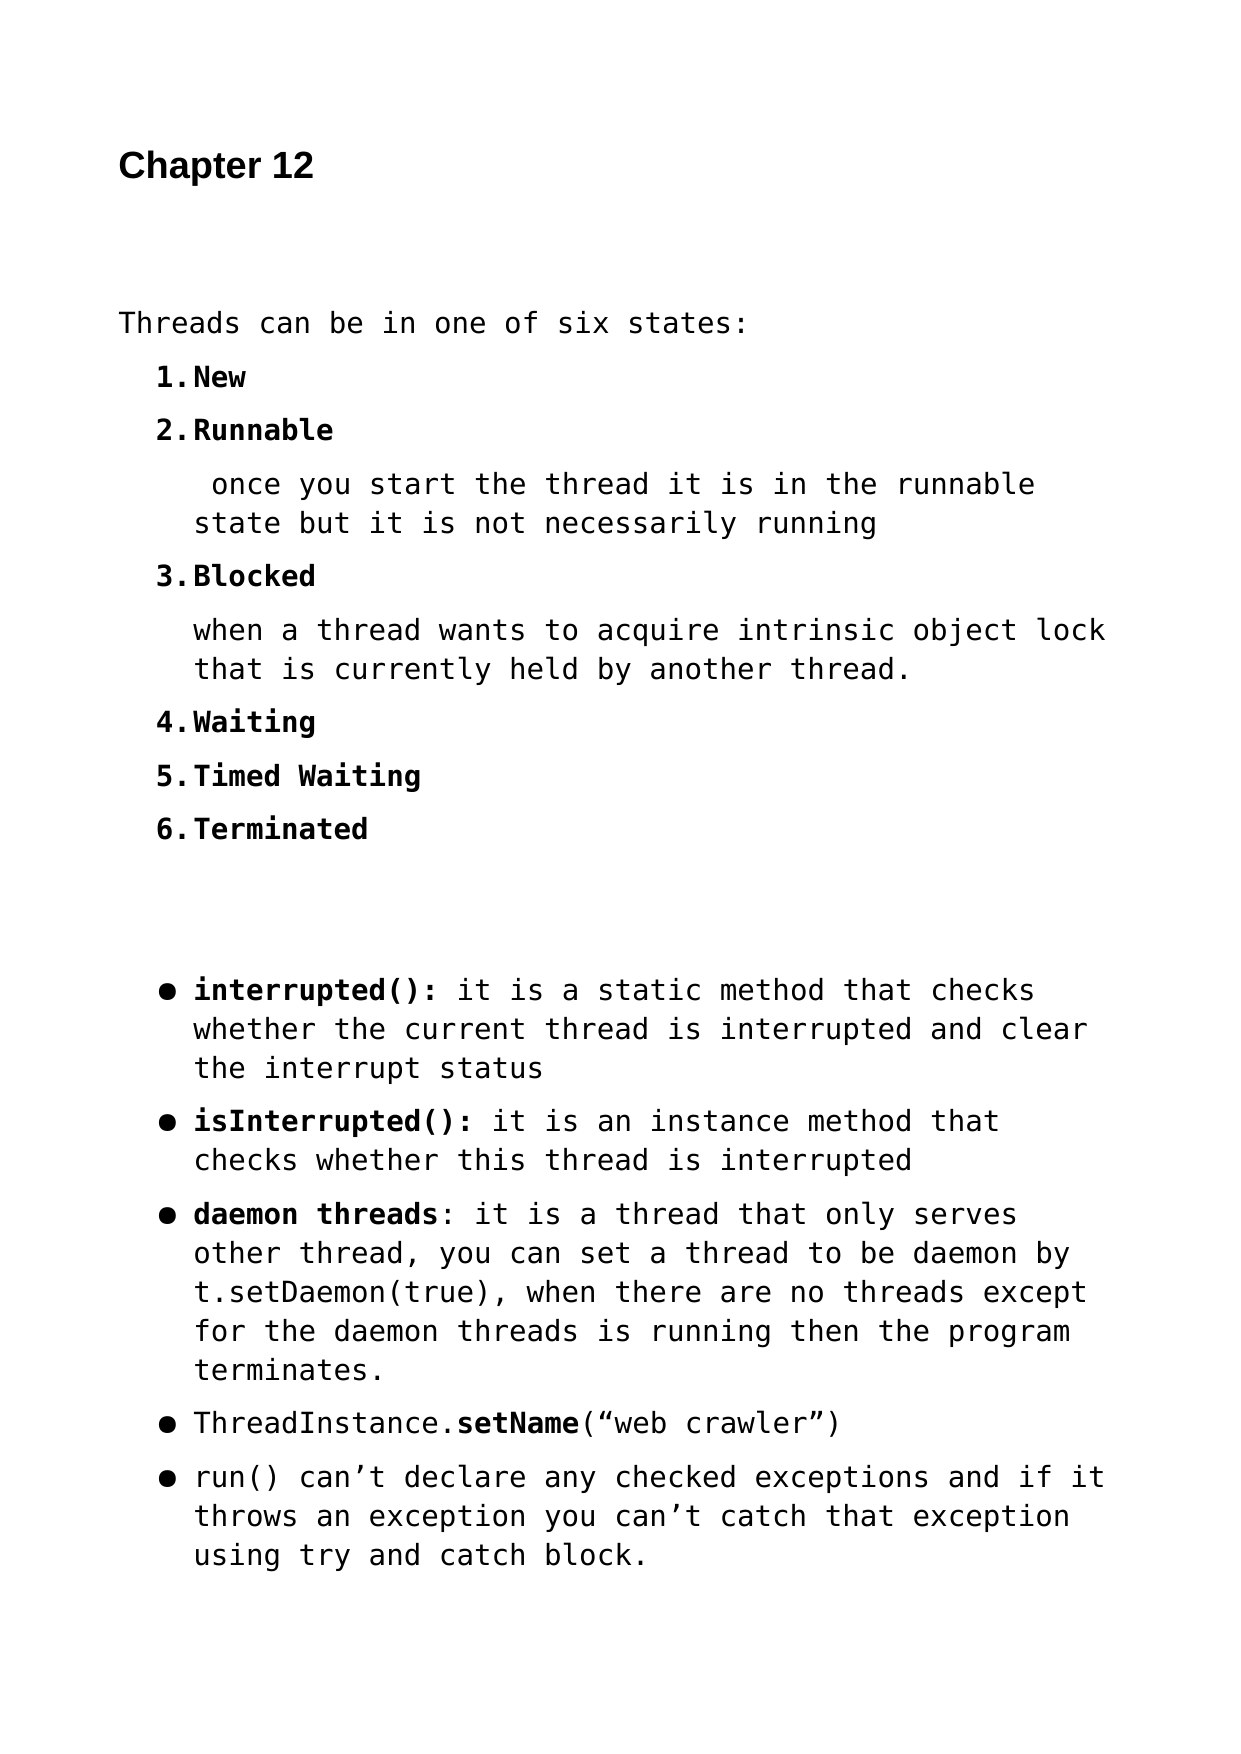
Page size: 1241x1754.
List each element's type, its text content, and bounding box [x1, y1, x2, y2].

text Threads can be in one of six states: [118, 306, 1122, 340]
list run() can’t declare any checked exceptions and if it throws an exception you can’t catch that exception using try and catch block. [156, 1460, 1122, 1572]
list Timed Waiting [156, 759, 1122, 793]
list Runnable [156, 413, 1122, 447]
list Terminated [156, 813, 1122, 847]
list daemon threads: it is a thread that only serves other thread, you can set a thread to be daemon by t.setDaemon(true), when there are no threads except for the daemon threads is running then the program terminates. [156, 1197, 1122, 1387]
list ThreadInstance.setName(“web crawler”) [156, 1407, 1122, 1441]
list Waiting [156, 706, 1122, 739]
list Blocked [156, 559, 1122, 593]
list interrupted(): it is a static method that checks whether the current thread is interrupted and clear the interrupt status [156, 973, 1122, 1085]
list once you start the thread it is in the runnable state but it is not necessarily running [156, 467, 1122, 540]
list isInterrupted(): it is an instance method that checks whether this thread is interrupted [156, 1105, 1122, 1178]
list New [156, 360, 1122, 394]
subtitle Chapter 12 [118, 143, 1122, 187]
list when a thread wants to acquire intrinsic object lock that is currently held by another thread. [156, 613, 1122, 686]
